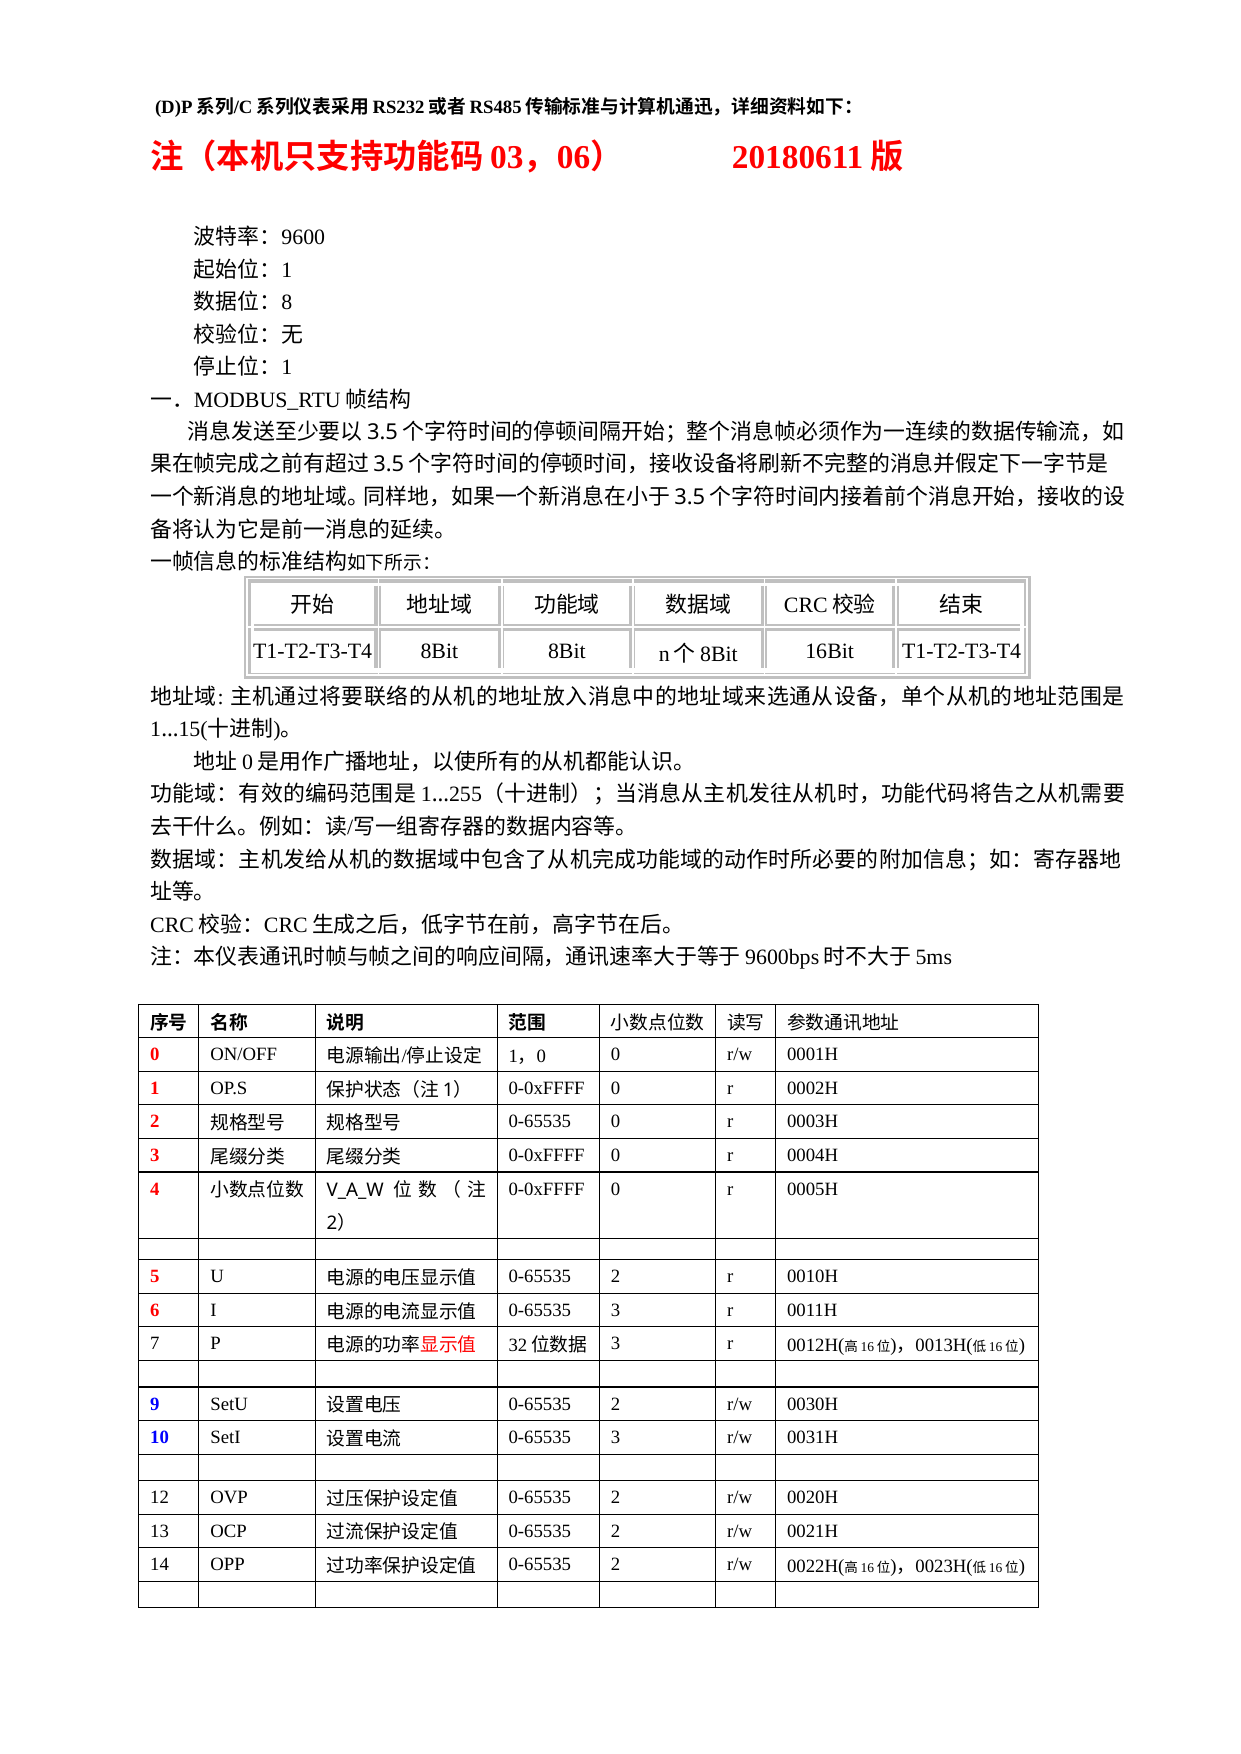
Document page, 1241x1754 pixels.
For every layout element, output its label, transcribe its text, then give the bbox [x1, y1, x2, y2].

table_cell 0031H [776, 1421, 1038, 1453]
table_header 序号 [139, 1005, 198, 1037]
table_cell 2 [600, 1481, 715, 1513]
table_cell r/w [716, 1388, 775, 1420]
table_cell [316, 1455, 497, 1480]
table_cell 3 [600, 1421, 715, 1453]
table_cell 4 [139, 1173, 198, 1237]
table_cell r/w [716, 1515, 775, 1547]
table_cell I [199, 1294, 315, 1326]
table_cell [600, 1582, 715, 1607]
table_cell 0-65535 [498, 1515, 599, 1547]
table_cell [716, 1361, 775, 1386]
table_cell 设置电压 [316, 1388, 497, 1420]
table_cell 0030H [776, 1388, 1038, 1420]
text 一．MODBUS_RTU帧结构 [150, 381, 1125, 414]
table_cell 0 [600, 1173, 715, 1237]
table_cell 8Bit [501, 624, 632, 672]
table_cell 3 [600, 1294, 715, 1326]
text 注：本仪表通讯时帧与帧之间的响应间隔，通讯速率大于等于9600bps时不大于5ms [150, 939, 1125, 971]
table_cell 0003H [776, 1105, 1038, 1138]
table_cell 设置电流 [316, 1421, 497, 1453]
table_cell [776, 1582, 1038, 1607]
table_cell 14 [139, 1548, 198, 1581]
table_header 读写 [716, 1005, 775, 1037]
table_cell 0005H [776, 1173, 1038, 1237]
table_cell 0011H [776, 1294, 1038, 1326]
table_cell 0010H [776, 1260, 1038, 1293]
table_cell 2 [600, 1260, 715, 1293]
text 功能域：有效的编码范围是1…255（十进制）；当消息从主机发往从机时，功能代码将告之从机需要去干什么。例如：读/写一组寄存器的数据内容等。 [150, 776, 1125, 841]
table_cell [600, 1361, 715, 1386]
table_cell r/w [716, 1421, 775, 1453]
text 一帧信息的标准结构如下所示： [150, 544, 1125, 576]
table_cell 尾缀分类 [199, 1139, 315, 1171]
table_cell 0-65535 [498, 1260, 599, 1293]
table_cell OPP [199, 1548, 315, 1581]
text 起始位：1 [150, 251, 1125, 284]
table_cell [199, 1455, 315, 1480]
table_cell 2 [139, 1105, 198, 1138]
table_cell 0001H [776, 1038, 1038, 1071]
table_cell 1，0 [498, 1038, 599, 1071]
table_cell 过压保护设定值 [316, 1481, 497, 1513]
text 消息发送至少要以3.5个字符时间的停顿间隔开始；整个消息帧必须作为一连续的数据传输流，如果在帧完成之前有超过3.5个字符时间的停顿时间，接收设备将刷新不完整的消息并假定下一字节是一个新消息的地址域。同样地，如果一个新消息在小于3.5个字符时间内接着前个消息开始，接收的设备将认为它是前一消息的延续。 [150, 414, 1125, 544]
table_cell 小数点位数 [199, 1173, 315, 1237]
table_cell [776, 1239, 1038, 1259]
table_cell ON/OFF [199, 1038, 315, 1071]
table_cell 5 [139, 1260, 198, 1293]
table_cell 0 [139, 1038, 198, 1071]
table_cell 9 [139, 1388, 198, 1420]
table_cell 7 [139, 1327, 198, 1360]
text 数据域：主机发给从机的数据域中包含了从机完成功能域的动作时所必要的附加信息；如：寄存器地址等。 [150, 841, 1125, 906]
table_cell 规格型号 [316, 1105, 497, 1138]
table_cell 0021H [776, 1515, 1038, 1547]
table_cell U [199, 1260, 315, 1293]
table_cell [776, 1455, 1038, 1480]
table_cell [316, 1582, 497, 1607]
table_cell r [716, 1260, 775, 1293]
table_cell r [716, 1072, 775, 1104]
text 地址0是用作广播地址，以使所有的从机都能认识。 [150, 744, 1125, 776]
text 数据位：8 [150, 284, 1125, 316]
table_header 数据域 [632, 578, 764, 624]
table_cell r [716, 1327, 775, 1360]
table_cell 过功率保护设定值 [316, 1548, 497, 1581]
text 停止位：1 [150, 349, 1125, 381]
text 波特率：9600 [150, 219, 1125, 251]
table_cell 0004H [776, 1139, 1038, 1171]
table_cell 0-65535 [498, 1548, 599, 1581]
table_cell [600, 1239, 715, 1259]
table_cell 0-0xFFFF [498, 1139, 599, 1171]
table_cell 16Bit [764, 624, 895, 672]
table_header 结束 [895, 578, 1027, 624]
text CRC校验：CRC生成之后，低字节在前，高字节在后。 [150, 906, 1125, 939]
table_cell r [716, 1139, 775, 1171]
table_cell OCP [199, 1515, 315, 1547]
table_cell [716, 1455, 775, 1480]
table_cell [139, 1239, 198, 1259]
table_cell 保护状态（注1） [316, 1072, 497, 1104]
text (D)P系列/C系列仪表采用RS232或者RS485传输标准与计算机通迅，详细资料如下： [150, 89, 1125, 121]
table_cell 13 [139, 1515, 198, 1547]
table_cell 3 [139, 1139, 198, 1171]
table_cell 过流保护设定值 [316, 1515, 497, 1547]
table_cell [716, 1239, 775, 1259]
table_cell [139, 1455, 198, 1480]
table_cell 6 [139, 1294, 198, 1326]
table_cell SetI [199, 1421, 315, 1453]
table_cell [139, 1582, 198, 1607]
table_cell 尾缀分类 [316, 1139, 497, 1171]
table_cell 0-65535 [498, 1421, 599, 1453]
table_cell 0002H [776, 1072, 1038, 1104]
table_cell [498, 1239, 599, 1259]
table_cell r [716, 1173, 775, 1237]
table_cell [498, 1361, 599, 1386]
table_cell 0 [600, 1139, 715, 1171]
table_cell V_A_W位数（注2） [316, 1173, 497, 1237]
table_cell 0 [600, 1072, 715, 1104]
table_cell 2 [600, 1548, 715, 1581]
table_cell 0-65535 [498, 1481, 599, 1513]
table_cell 0022H(高16位)，0023H(低16位) [776, 1548, 1038, 1581]
table_cell [316, 1239, 497, 1259]
text 注（本机只支持功能码03，06） 20180611版 [150, 121, 1125, 186]
table_cell 2 [600, 1515, 715, 1547]
table_cell T1-T2-T3-T4 [248, 624, 377, 672]
table_cell 32位数据 [498, 1327, 599, 1360]
table_header 开始 [251, 583, 377, 624]
table_cell [498, 1582, 599, 1607]
table_cell r [716, 1294, 775, 1326]
table_cell [600, 1455, 715, 1480]
table_cell [139, 1361, 198, 1386]
table_cell r [716, 1105, 775, 1138]
table_cell OP.S [199, 1072, 315, 1104]
table_cell 0020H [776, 1481, 1038, 1513]
table_cell P [199, 1327, 315, 1360]
table_cell [776, 1361, 1038, 1386]
table_header CRC校验 [764, 578, 895, 624]
table_header 参数通讯地址 [776, 1005, 1038, 1037]
table_cell 0-65535 [498, 1388, 599, 1420]
table_cell [199, 1582, 315, 1607]
table_cell 1 [139, 1072, 198, 1104]
table_cell 0-0xFFFF [498, 1072, 599, 1104]
table_cell 10 [139, 1421, 198, 1453]
table_cell [498, 1455, 599, 1480]
table_cell 规格型号 [199, 1105, 315, 1138]
table_cell 0012H(高16位)，0013H(低16位) [776, 1327, 1038, 1360]
table_cell 0-65535 [498, 1105, 599, 1138]
table_cell SetU [199, 1388, 315, 1420]
text 校验位：无 [150, 316, 1125, 349]
table_cell [316, 1361, 497, 1386]
table_header 地址域 [378, 578, 501, 624]
table_header 说明 [316, 1005, 497, 1037]
table_cell [716, 1582, 775, 1607]
table_cell 2 [600, 1388, 715, 1420]
table_cell 12 [139, 1481, 198, 1513]
table_cell 电源输出/停止设定 [316, 1038, 497, 1071]
table_cell 3 [600, 1327, 715, 1360]
table_cell 0 [600, 1038, 715, 1071]
table_cell n个8Bit [632, 624, 764, 672]
table_cell 0 [600, 1105, 715, 1138]
table_cell 电源的电流显示值 [316, 1294, 497, 1326]
table_cell r/w [716, 1481, 775, 1513]
table_cell T1-T2-T3-T4 [895, 624, 1027, 672]
table_header 名称 [199, 1005, 315, 1037]
table_cell r/w [716, 1038, 775, 1071]
table_header 功能域 [501, 578, 632, 624]
text 地址域: 主机通过将要联络的从机的地址放入消息中的地址域来选通从设备，单个从机的地址范围是1…15(十进制)。 [150, 679, 1125, 744]
table_header 范围 [498, 1005, 599, 1037]
table_cell 电源的电压显示值 [316, 1260, 497, 1293]
table_header 小数点位数 [600, 1005, 715, 1037]
table_cell 电源的功率显示值 [316, 1327, 497, 1360]
table_cell OVP [199, 1481, 315, 1513]
table_cell [199, 1239, 315, 1259]
table_cell [199, 1361, 315, 1386]
table_cell 0-65535 [498, 1294, 599, 1326]
table_cell 0-0xFFFF [498, 1173, 599, 1237]
table_cell 8Bit [378, 624, 501, 672]
table_cell r/w [716, 1548, 775, 1581]
